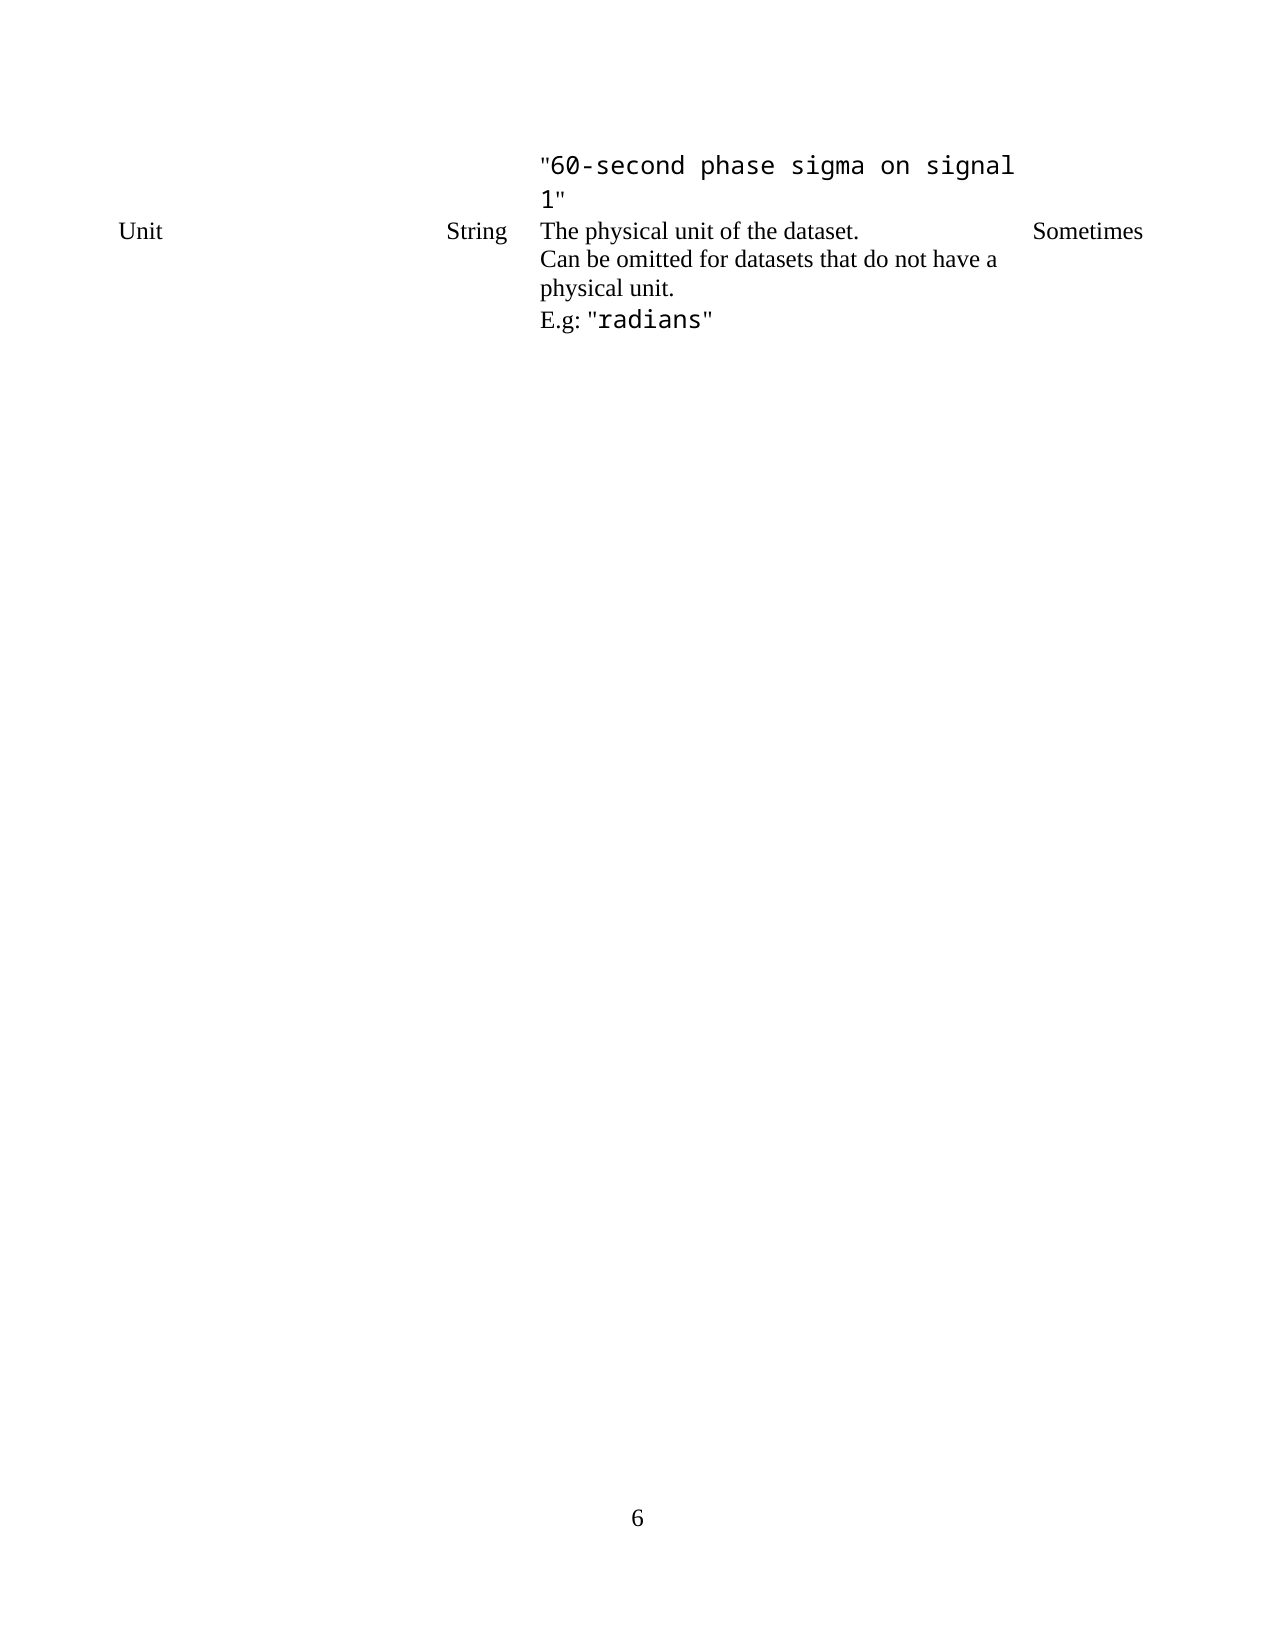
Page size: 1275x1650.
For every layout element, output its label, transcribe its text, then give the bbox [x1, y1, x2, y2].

table_cell String [446, 216, 540, 336]
table_cell [118, 148, 446, 216]
table_cell Unit [118, 216, 446, 336]
table_cell [1019, 148, 1157, 216]
table_cell The physical unit of the dataset. Can be omitted for datasets that do not have a physical unit. E.g: "radians" [540, 216, 1018, 336]
table_cell Sometimes [1019, 216, 1157, 336]
table_cell "60-second phase sigma on signal 1" [540, 148, 1018, 216]
table_cell [446, 148, 540, 216]
